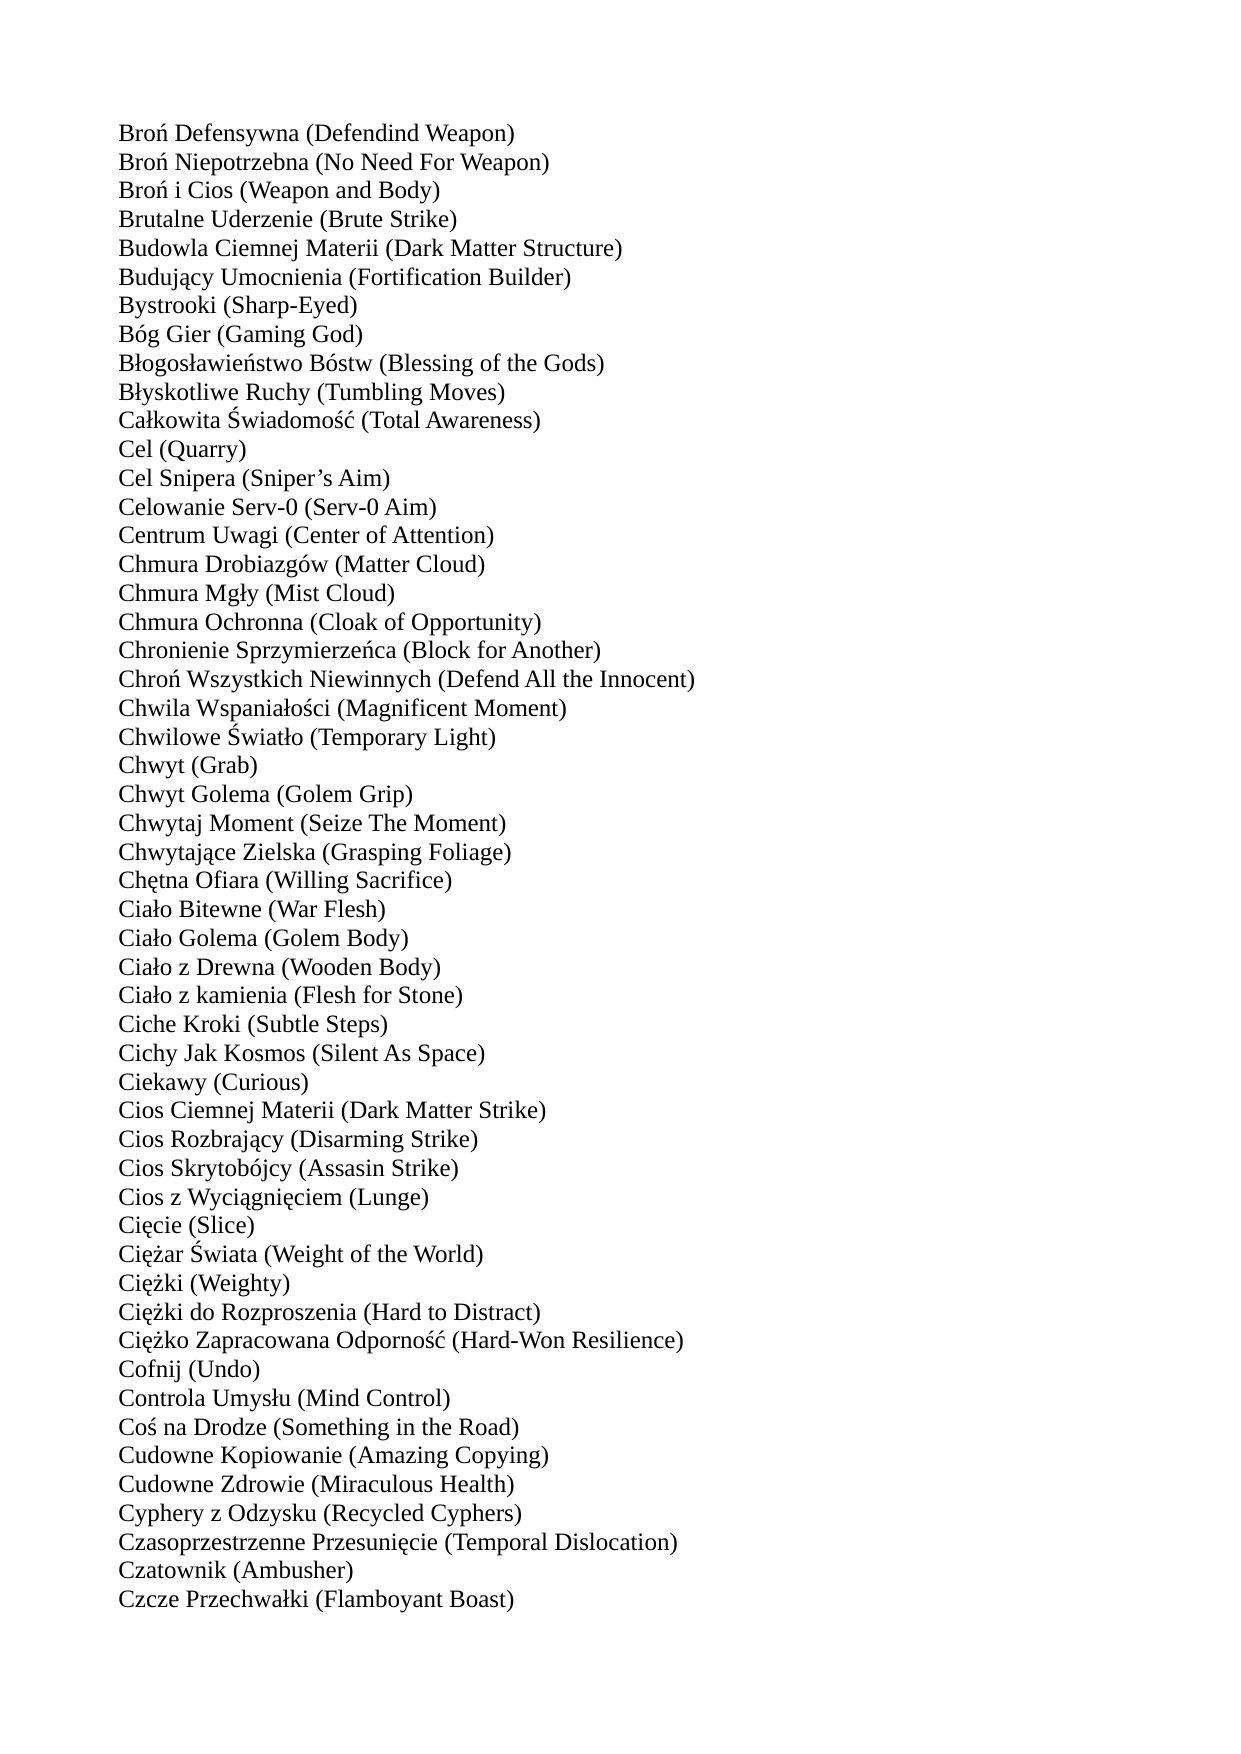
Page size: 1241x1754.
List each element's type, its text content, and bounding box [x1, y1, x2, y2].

text Chwilowe Światło (Temporary Light) [118, 722, 1122, 751]
text Bystrooki (Sharp-Eyed) [118, 291, 1122, 319]
text Coś na Drodze (Something in the Road) [118, 1412, 1122, 1441]
text Czcze Przechwałki (Flamboyant Boast) [118, 1584, 1122, 1613]
text Ciężki (Weighty) [118, 1268, 1122, 1297]
text Chwytaj Moment (Seize The Moment) [118, 808, 1122, 837]
text Cudowne Kopiowanie (Amazing Copying) [118, 1441, 1122, 1469]
text Błogosławieństwo Bóstw (Blessing of the Gods) [118, 348, 1122, 377]
text Broń Niepotrzebna (No Need For Weapon) [118, 147, 1122, 176]
text Budowla Ciemnej Materii (Dark Matter Structure) [118, 233, 1122, 262]
text Chroń Wszystkich Niewinnych (Defend All the Innocent) [118, 664, 1122, 693]
text Ciche Kroki (Subtle Steps) [118, 1009, 1122, 1038]
text Ciało z kamienia (Flesh for Stone) [118, 981, 1122, 1009]
text Cios Rozbrający (Disarming Strike) [118, 1124, 1122, 1153]
text Chmura Drobiazgów (Matter Cloud) [118, 549, 1122, 578]
text Ciało z Drewna (Wooden Body) [118, 952, 1122, 981]
text Chwyt (Grab) [118, 751, 1122, 779]
text Ciężar Świata (Weight of the World) [118, 1239, 1122, 1268]
text Chwila Wspaniałości (Magnificent Moment) [118, 693, 1122, 722]
text Chmura Mgły (Mist Cloud) [118, 578, 1122, 607]
text Całkowita Świadomość (Total Awareness) [118, 406, 1122, 434]
text Ciekawy (Curious) [118, 1067, 1122, 1096]
text Chwyt Golema (Golem Grip) [118, 779, 1122, 808]
text Cięcie (Slice) [118, 1211, 1122, 1239]
text Cudowne Zdrowie (Miraculous Health) [118, 1469, 1122, 1498]
text Cios Skrytobójcy (Assasin Strike) [118, 1153, 1122, 1182]
text Cios Ciemnej Materii (Dark Matter Strike) [118, 1096, 1122, 1124]
text Ciężko Zapracowana Odporność (Hard-Won Resilience) [118, 1326, 1122, 1354]
text Cofnij (Undo) [118, 1354, 1122, 1383]
text Cel (Quarry) [118, 434, 1122, 463]
text Broń Defensywna (Defendind Weapon) [118, 118, 1122, 147]
text Ciało Bitewne (War Flesh) [118, 894, 1122, 923]
text Bóg Gier (Gaming God) [118, 319, 1122, 348]
text Chwytające Zielska (Grasping Foliage) [118, 837, 1122, 866]
text Cel Snipera (Sniper’s Aim) [118, 463, 1122, 492]
text Chmura Ochronna (Cloak of Opportunity) [118, 607, 1122, 636]
text Cios z Wyciągnięciem (Lunge) [118, 1182, 1122, 1211]
text Controla Umysłu (Mind Control) [118, 1383, 1122, 1412]
text Czatownik (Ambusher) [118, 1556, 1122, 1584]
text Cyphery z Odzysku (Recycled Cyphers) [118, 1498, 1122, 1527]
text Ciężki do Rozproszenia (Hard to Distract) [118, 1297, 1122, 1326]
text Brutalne Uderzenie (Brute Strike) [118, 204, 1122, 233]
text Cichy Jak Kosmos (Silent As Space) [118, 1038, 1122, 1067]
text Chronienie Sprzymierzeńca (Block for Another) [118, 636, 1122, 664]
text Chętna Ofiara (Willing Sacrifice) [118, 866, 1122, 894]
text Ciało Golema (Golem Body) [118, 923, 1122, 952]
text Budujący Umocnienia (Fortification Builder) [118, 262, 1122, 291]
text Celowanie Serv-0 (Serv-0 Aim) [118, 492, 1122, 521]
text Czasoprzestrzenne Przesunięcie (Temporal Dislocation) [118, 1527, 1122, 1556]
text Centrum Uwagi (Center of Attention) [118, 521, 1122, 549]
text Błyskotliwe Ruchy (Tumbling Moves) [118, 377, 1122, 406]
text Broń i Cios (Weapon and Body) [118, 176, 1122, 204]
